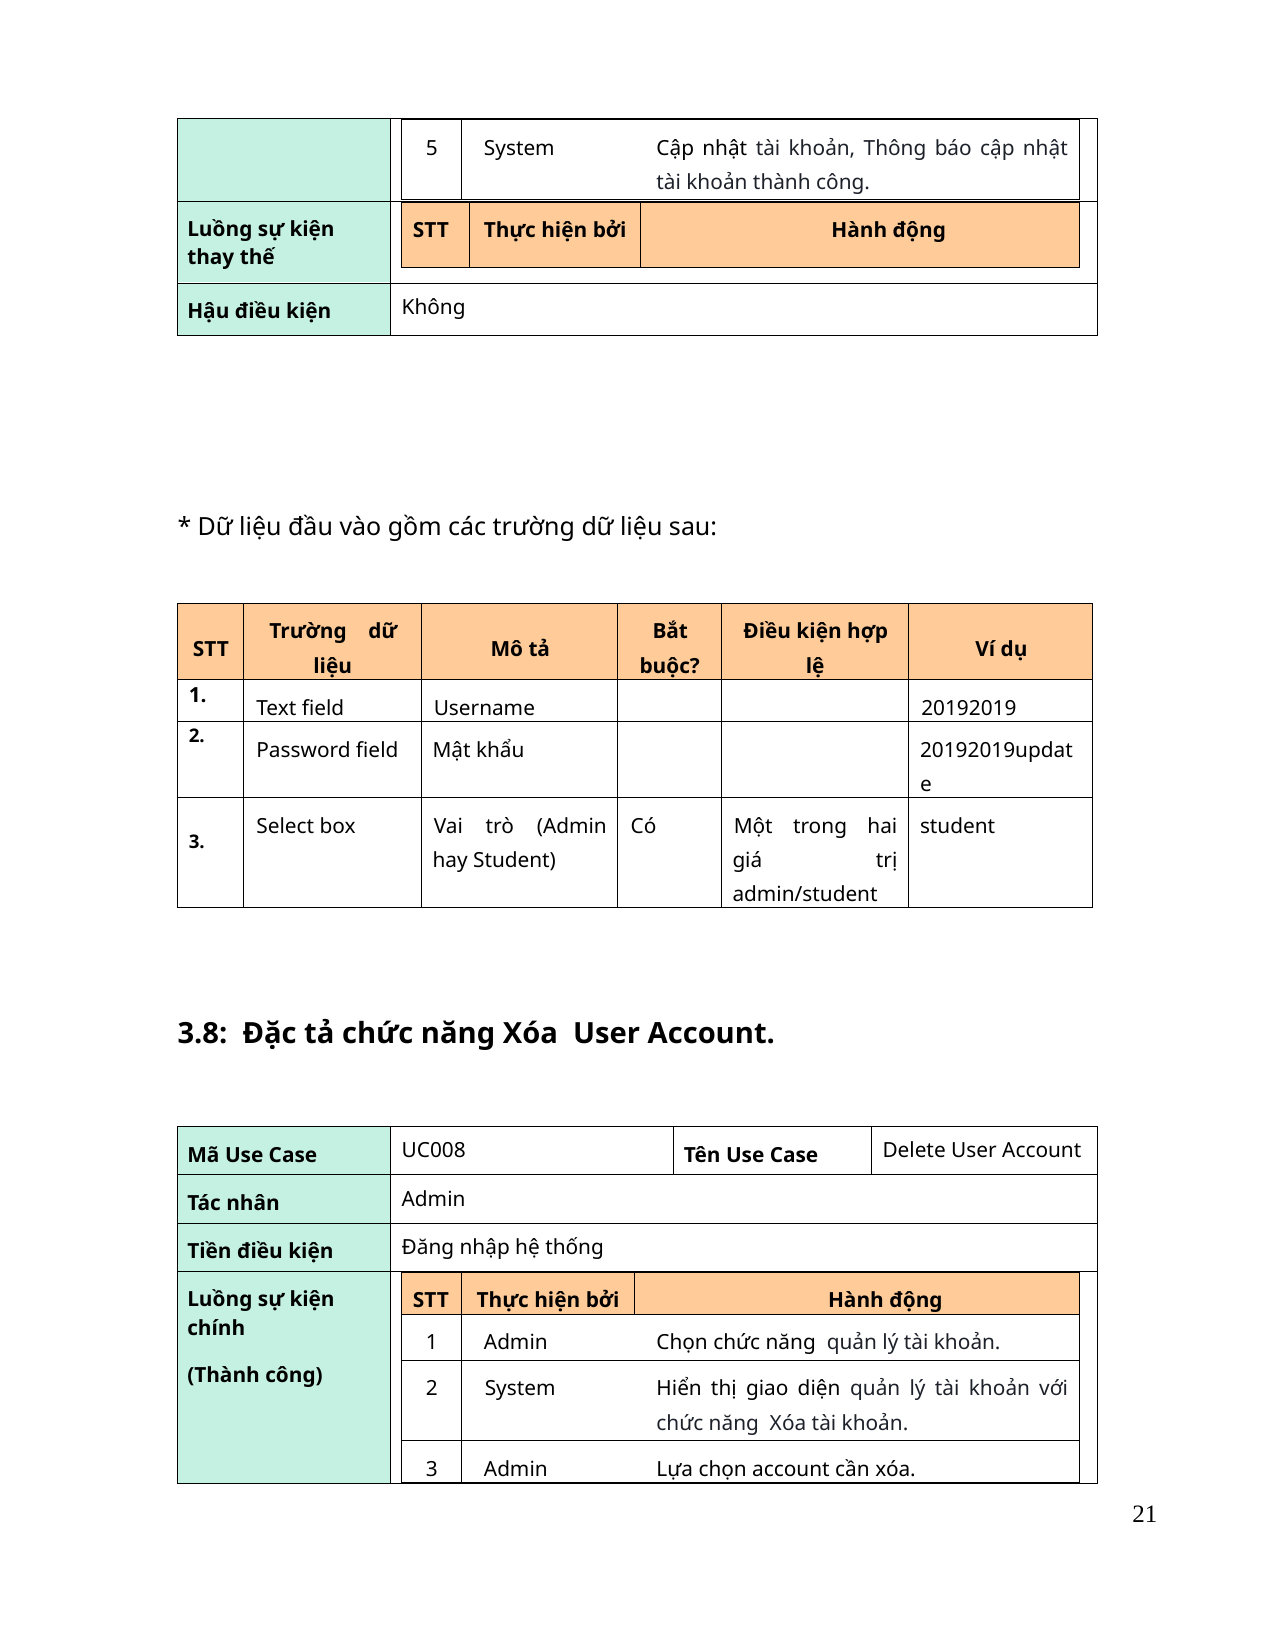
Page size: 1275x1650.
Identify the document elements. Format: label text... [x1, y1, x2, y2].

text * Dữ liệu đầu vào gồm các trường dữ liệu sau: [177, 509, 1157, 543]
table_header STT [402, 1273, 461, 1314]
table_header Trường dữ liệu [244, 604, 421, 679]
table_cell Vai trò (Admin hay Student) [422, 798, 617, 907]
table_cell Luồng sự kiện chính (Thành công) [178, 1272, 390, 1483]
table_cell Admin [391, 1175, 1097, 1223]
table_cell 20192019update [909, 722, 1092, 797]
table_cell Select box [244, 798, 421, 907]
table_cell Luồng sự kiện thay thế [178, 202, 390, 282]
table_cell Hậu điều kiện [178, 284, 390, 335]
table_cell System [462, 120, 634, 199]
table_cell 3 [402, 1441, 461, 1482]
table_cell Tiền điều kiện [178, 1224, 390, 1271]
table_header Hành động [641, 203, 1079, 267]
table_cell Lựa chọn account cần xóa. [634, 1441, 1079, 1482]
table_cell Username [422, 680, 617, 721]
table_cell [618, 722, 721, 797]
subtitle 3.8: Đặc tả chức năng Xóa User Account. [177, 1012, 1157, 1052]
table_cell Đăng nhập hệ thống [391, 1224, 1097, 1271]
table_cell [722, 680, 908, 721]
table_cell Không [391, 284, 1097, 335]
table_cell 2. [178, 722, 243, 797]
table_cell 5 [402, 120, 461, 199]
table_cell 1 [402, 1315, 461, 1360]
table_cell 20192019 [909, 680, 1092, 721]
table_cell System [462, 1361, 634, 1440]
table_header Điều kiện hợp lệ [722, 604, 908, 679]
table_cell [618, 680, 721, 721]
table_cell [391, 202, 1097, 282]
table_header Hành động [635, 1273, 1079, 1314]
table_cell Admin [462, 1315, 634, 1360]
table_cell Hiển thị giao diện quản lý tài khoản với chức năng Xóa tài khoản. [634, 1361, 1079, 1440]
table_cell Có [618, 798, 721, 907]
table_cell [391, 1272, 401, 1483]
table_header Thực hiện bởi [470, 203, 640, 267]
table_header Mô tả [422, 604, 617, 679]
table_header Thực hiện bởi [462, 1273, 634, 1314]
table_header UC008 [391, 1127, 673, 1174]
table_cell Cập nhật tài khoản, Thông báo cập nhật tài khoản thành công. [634, 120, 1079, 199]
table_header STT [178, 604, 243, 679]
table_cell [391, 119, 1097, 201]
table_header Ví dụ [909, 604, 1092, 679]
table_cell Tác nhân [178, 1175, 390, 1223]
table_cell [1080, 1272, 1097, 1483]
table_cell Một trong hai giá trị admin/student [722, 798, 908, 907]
table_header Tên Use Case [674, 1127, 871, 1174]
table_header Bắt buộc? [618, 604, 721, 679]
table_cell Text field [244, 680, 421, 721]
table_header Mã Use Case [178, 1127, 390, 1174]
table_cell student [909, 798, 1092, 907]
table_header Delete User Account [872, 1127, 1097, 1174]
table_cell Mật khẩu [422, 722, 617, 797]
table_cell Password field [244, 722, 421, 797]
table_cell [722, 722, 908, 797]
table_cell Chọn chức năng quản lý tài khoản. [634, 1315, 1079, 1360]
table_cell 1. [178, 680, 243, 721]
table_cell Admin [462, 1441, 634, 1482]
table_cell 3. [178, 798, 243, 907]
table_cell 2 [402, 1361, 461, 1440]
table_header STT [402, 203, 469, 267]
table_cell [178, 119, 390, 201]
